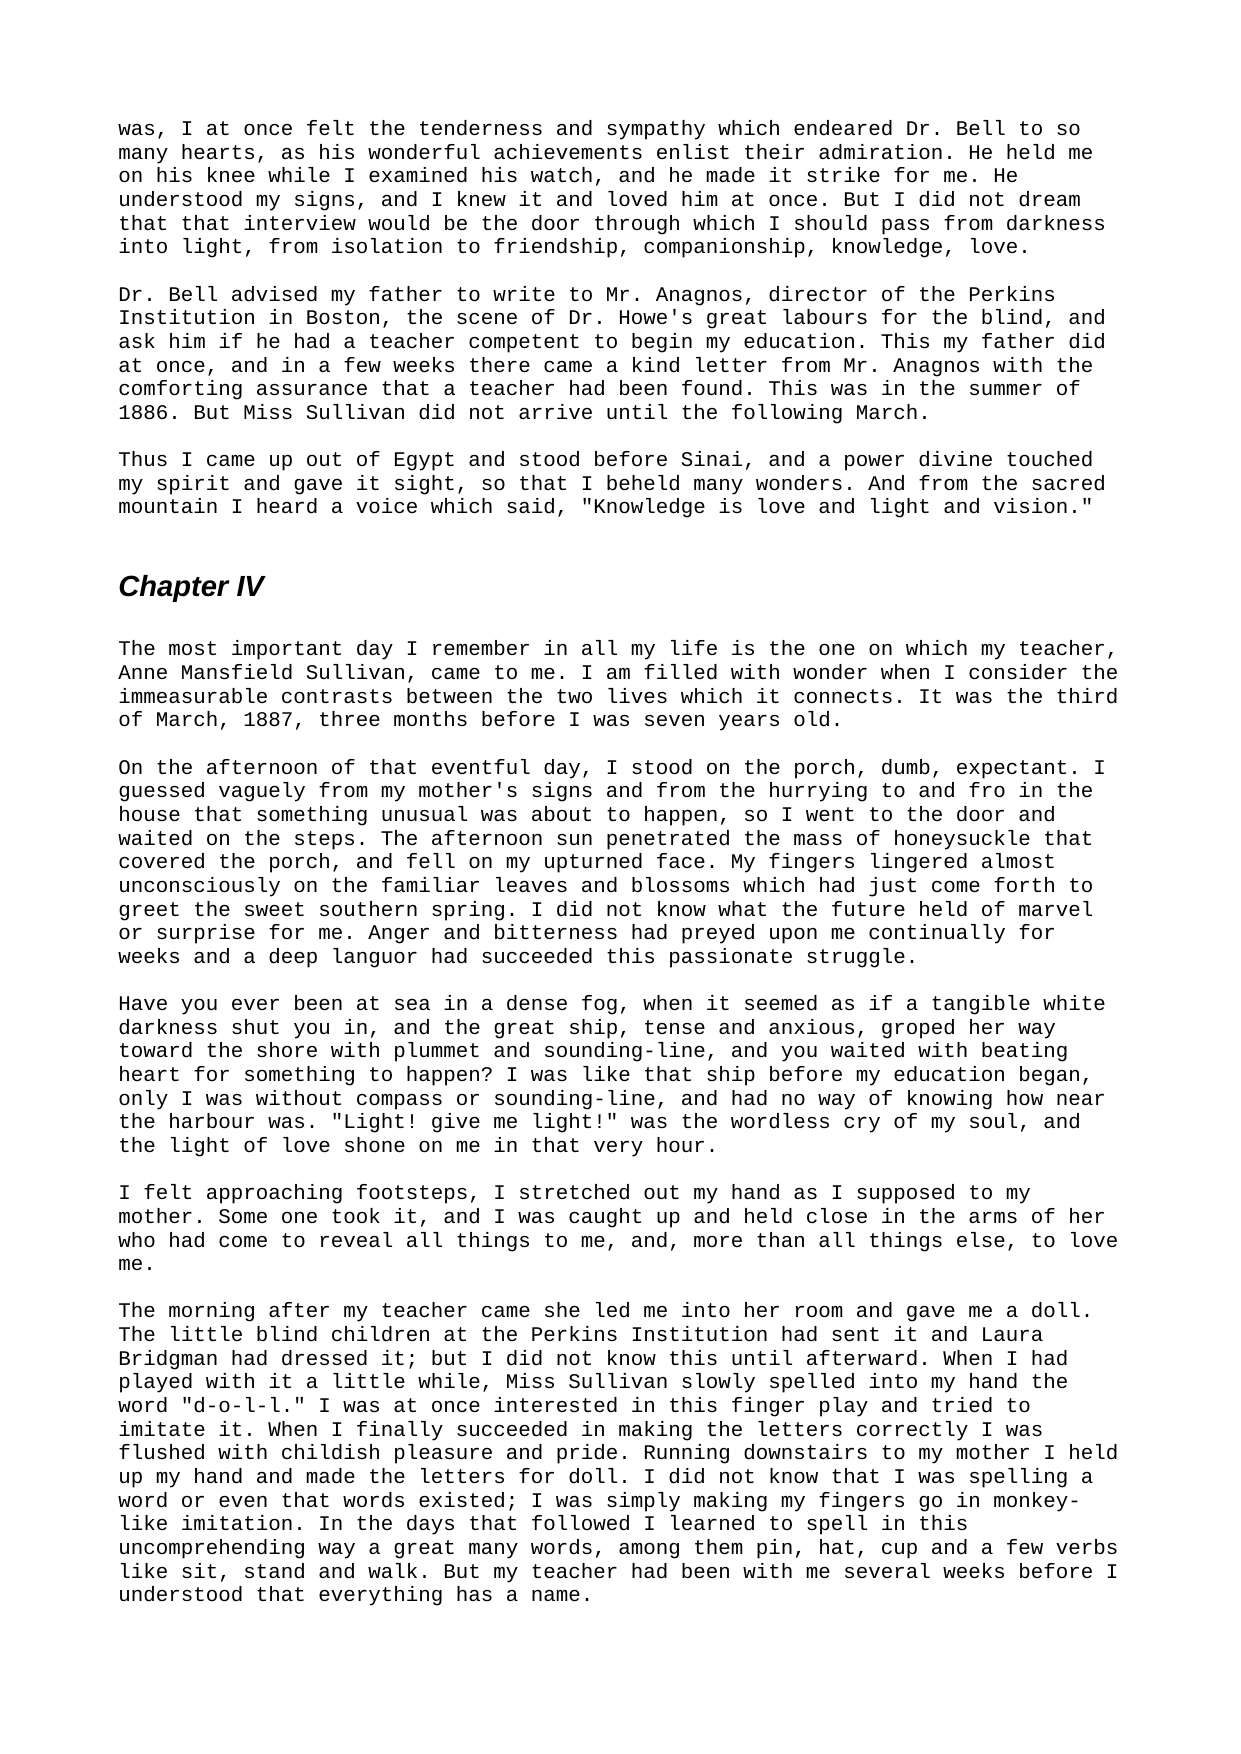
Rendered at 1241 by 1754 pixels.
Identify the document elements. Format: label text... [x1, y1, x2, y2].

text was, I at once felt the tenderness and sympathy which endeared Dr. Bell to so many hearts, as his wonderful achievements enlist their admiration. He held me on his knee while I examined his watch, and he made it strike for me. He understood my signs, and I knew it and loved him at once. But I did not dream that that interview would be the door through which I should pass from darkness into light, from isolation to friendship, companionship, knowledge, love. [118, 118, 1122, 260]
text The morning after my teacher came she led me into her room and gave me a doll. The little blind children at the Perkins Institution had sent it and Laura Bridgman had dressed it; but I did not know this until afterward. When I had played with it a little while, Miss Sullivan slowly spelled into my hand the word "d-o-l-l." I was at once interested in this finger play and tried to imitate it. When I finally succeeded in making the letters correctly I was flushed with childish pleasure and pride. Running downstairs to my mother I held up my hand and made the letters for doll. I did not know that I was spelling a word or even that words existed; I was simply making my fingers go in monkey-like imitation. In the days that followed I learned to spell in this uncomprehending way a great many words, among them pin, hat, cup and a few verbs like sit, stand and walk. But my teacher had been with me several weeks before I understood that everything has a name. [118, 1301, 1122, 1608]
text Dr. Bell advised my father to write to Mr. Anagnos, director of the Perkins Institution in Boston, the scene of Dr. Howe's great labours for the blind, and ask him if he had a teacher competent to begin my education. This my father did at once, and in a few weeks there came a kind letter from Mr. Anagnos with the comforting assurance that a teacher had been found. This was in the summer of 1886. But Miss Sullivan did not arrive until the following March. [118, 284, 1122, 426]
text Have you ever been at sea in a dense fog, when it seemed as if a tangible white darkness shut you in, and the great ship, tense and anxious, groped her way toward the shore with plummet and sounding-line, and you waited with beating heart for something to happen? I was like that ship before my education began, only I was without compass or sounding-line, and had no way of knowing how near the harbour was. "Light! give me light!" was the wordless cry of my soul, and the light of love shone on me in that very hour. [118, 993, 1122, 1159]
text Thus I came up out of Egypt and stood before Sinai, and a power divine touched my spirit and gave it sight, so that I beheld many wonders. And from the sacred mountain I heard a voice which said, "Knowledge is love and light and vision." [118, 449, 1122, 520]
subtitle Chapter IV [118, 569, 1122, 602]
text On the afternoon of that eventful day, I stood on the porch, dumb, expectant. I guessed vaguely from my mother's signs and from the hurrying to and fro in the house that something unusual was about to happen, so I went to the door and waited on the steps. The afternoon sun penetrated the mass of honeysuckle that covered the porch, and fell on my upturned face. My fingers lingered almost unconsciously on the familiar leaves and blossoms which had just come forth to greet the sweet southern spring. I did not know what the future held of marvel or surprise for me. Anger and bitterness had preyed upon me continually for weeks and a deep languor had succeeded this passionate struggle. [118, 757, 1122, 969]
text The most important day I remember in all my life is the one on which my teacher, Anne Mansfield Sullivan, came to me. I am filled with wonder when I consider the immeasurable contrasts between the two lives which it connects. It was the third of March, 1887, three months before I was seven years old. [118, 638, 1122, 733]
text I felt approaching footsteps, I stretched out my hand as I supposed to my mother. Some one took it, and I was caught up and held close in the arms of her who had come to reveal all things to me, and, more than all things else, to love me. [118, 1182, 1122, 1277]
